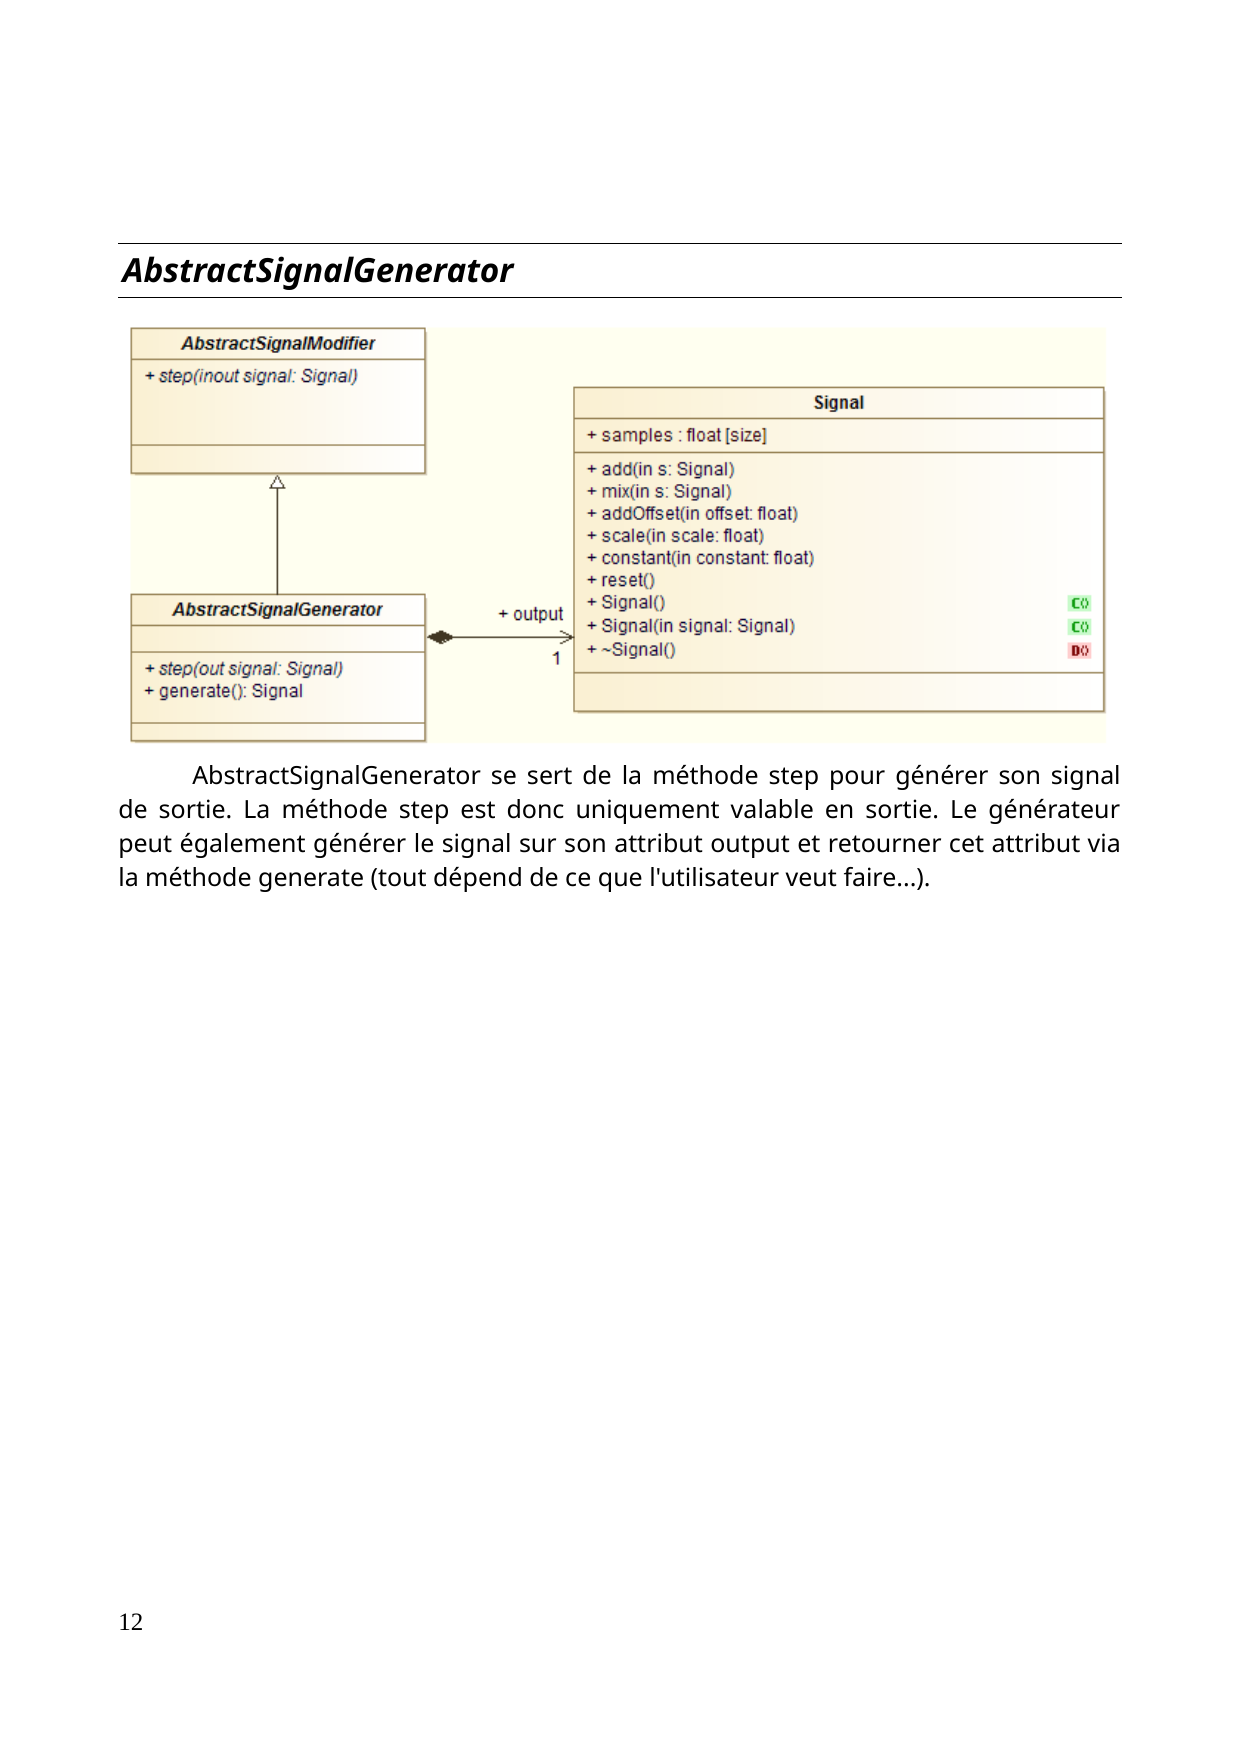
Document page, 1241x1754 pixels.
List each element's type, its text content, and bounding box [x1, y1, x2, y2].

picture [116, 313, 1121, 758]
text AbstractSignalGenerator se sert de la méthode step pour générer son signal de sortie. La méthode step est donc uniquement valable en sortie. Le générateur peut également générer le signal sur son attribut output et retourner cet attribut via la méthode generate (tout dépend de ce que l'utilisateur veut faire...). [118, 298, 1122, 893]
text AbstractSignalGenerator [118, 244, 1122, 297]
